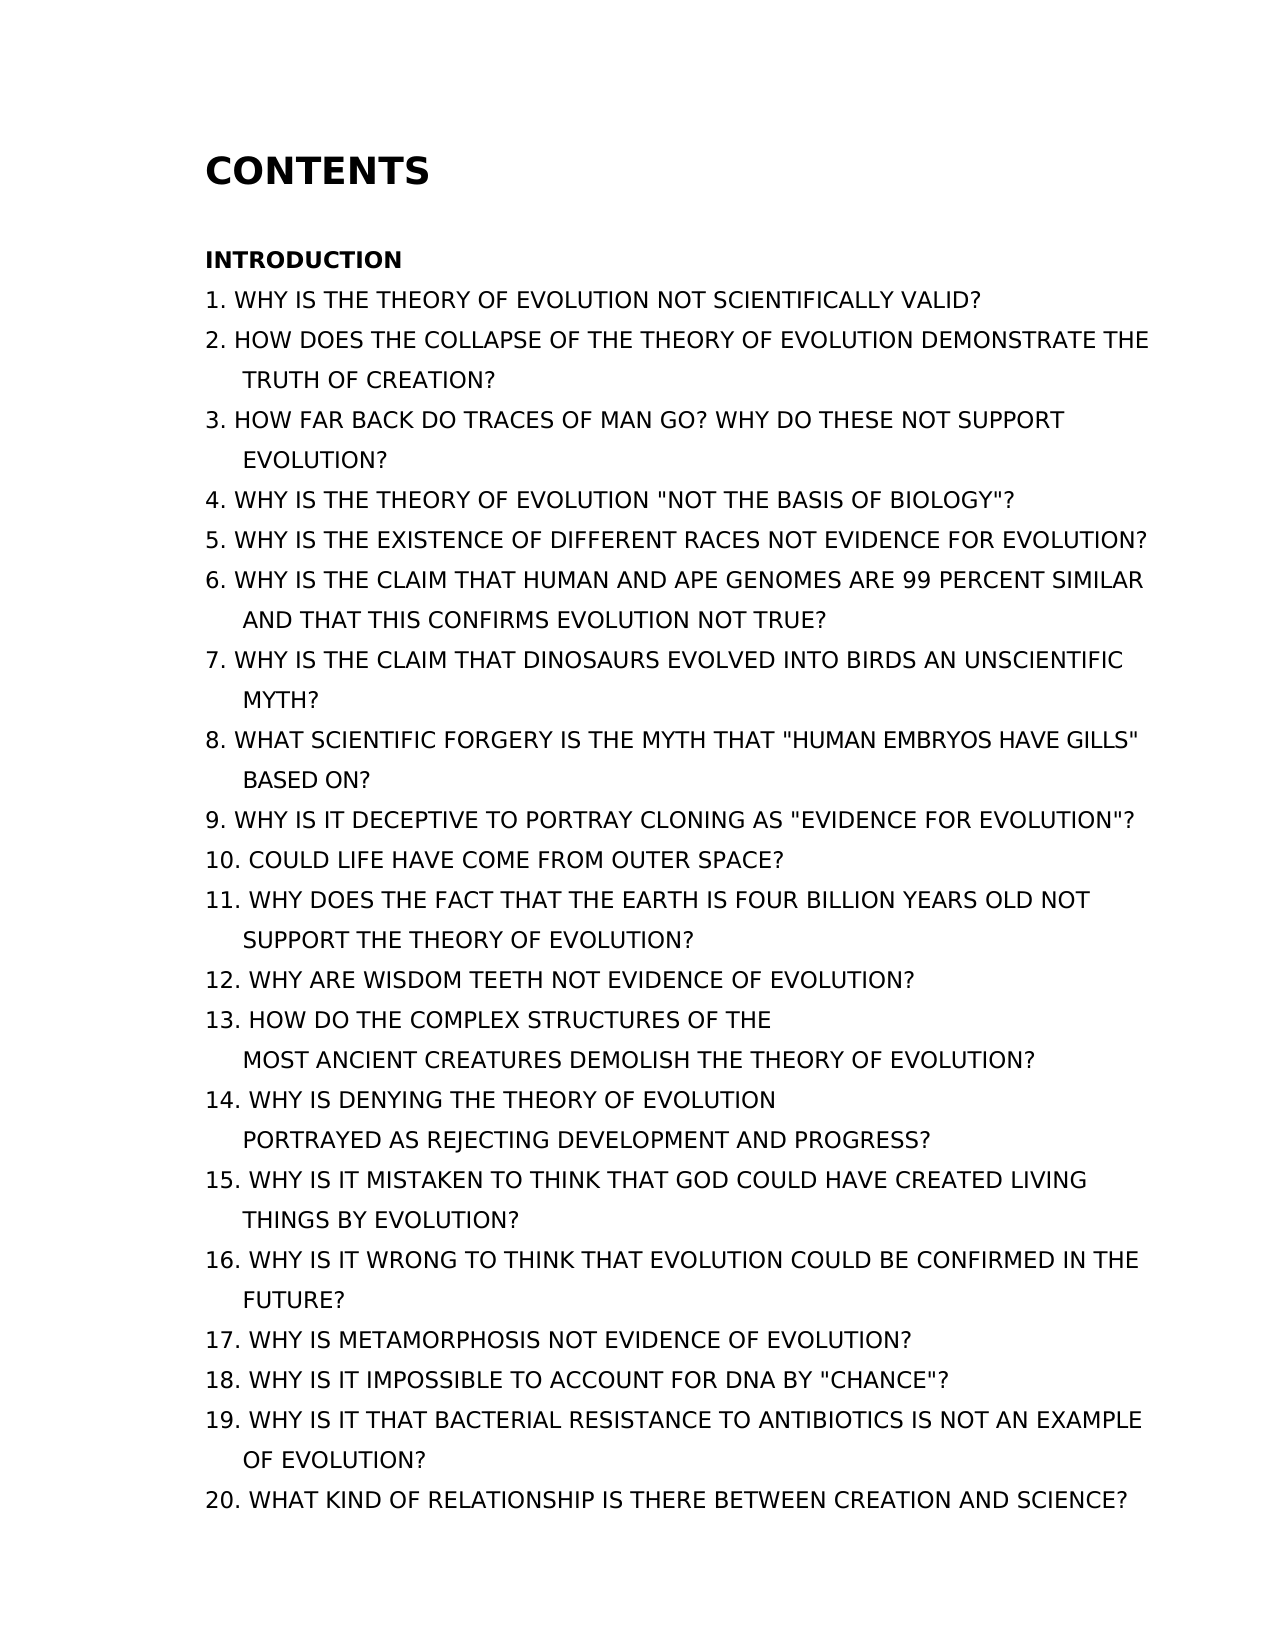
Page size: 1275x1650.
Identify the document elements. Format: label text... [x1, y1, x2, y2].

text 18. WHY IS IT IMPOSSIBLE TO ACCOUNT FOR DNA BY "CHANCE"? [205, 1367, 1174, 1394]
text 9. WHY IS IT DECEPTIVE TO PORTRAY CLONING AS "EVIDENCE FOR EVOLUTION"? [205, 807, 1174, 834]
text 16. WHY IS IT WRONG TO THINK THAT EVOLUTION COULD BE CONFIRMED IN THE FUTURE? [205, 1247, 1174, 1314]
text 19. WHY IS IT THAT BACTERIAL RESISTANCE TO ANTIBIOTICS IS NOT AN EXAMPLE OF EVOLUTION? [205, 1407, 1174, 1474]
text 14. WHY IS DENYING THE THEORY OF EVOLUTION PORTRAYED AS REJECTING DEVELOPMENT AND PROGRESS? [205, 1087, 1174, 1154]
text 10. COULD LIFE HAVE COME FROM OUTER SPACE? [205, 847, 1174, 874]
text 4. WHY IS THE THEORY OF EVOLUTION "NOT THE BASIS OF BIOLOGY"? [205, 487, 1174, 514]
text 17. WHY IS METAMORPHOSIS NOT EVIDENCE OF EVOLUTION? [205, 1327, 1174, 1354]
text 15. WHY IS IT MISTAKEN TO THINK THAT GOD COULD HAVE CREATED LIVING THINGS BY EVOLUTION? [205, 1167, 1174, 1234]
text 13. HOW DO THE COMPLEX STRUCTURES OF THE MOST ANCIENT CREATURES DEMOLISH THE THEORY OF EVOLUTION? [205, 1007, 1174, 1074]
text 5. WHY IS THE EXISTENCE OF DIFFERENT RACES NOT EVIDENCE FOR EVOLUTION? [205, 527, 1174, 554]
text 12. WHY ARE WISDOM TEETH NOT EVIDENCE OF EVOLUTION? [205, 967, 1174, 994]
text 20. WHAT KIND OF RELATIONSHIP IS THERE BETWEEN CREATION AND SCIENCE? [205, 1487, 1174, 1514]
text 2. HOW DOES THE COLLAPSE OF THE THEORY OF EVOLUTION DEMONSTRATE THE TRUTH OF CREATION? [205, 327, 1174, 394]
text 1. WHY IS THE THEORY OF EVOLUTION NOT SCIENTIFICALLY VALID? [205, 287, 1174, 314]
text INTRODUCTION [205, 247, 1174, 274]
text 7. WHY IS THE CLAIM THAT DINOSAURS EVOLVED INTO BIRDS AN UNSCIENTIFIC MYTH? [205, 647, 1174, 714]
text 3. HOW FAR BACK DO TRACES OF MAN GO? WHY DO THESE NOT SUPPORT EVOLUTION? [205, 407, 1174, 474]
text 6. WHY IS THE CLAIM THAT HUMAN AND APE GENOMES ARE 99 PERCENT SIMILAR AND THAT THIS CONFIRMS EVOLUTION NOT TRUE? [205, 567, 1174, 634]
text CONTENTS [131, 150, 1174, 194]
text 11. WHY DOES THE FACT THAT THE EARTH IS FOUR BILLION YEARS OLD NOT SUPPORT THE THEORY OF EVOLUTION? [205, 887, 1174, 954]
text 8. WHAT SCIENTIFIC FORGERY IS THE MYTH THAT "HUMAN EMBRYOS HAVE GILLS" BASED ON? [205, 727, 1174, 794]
